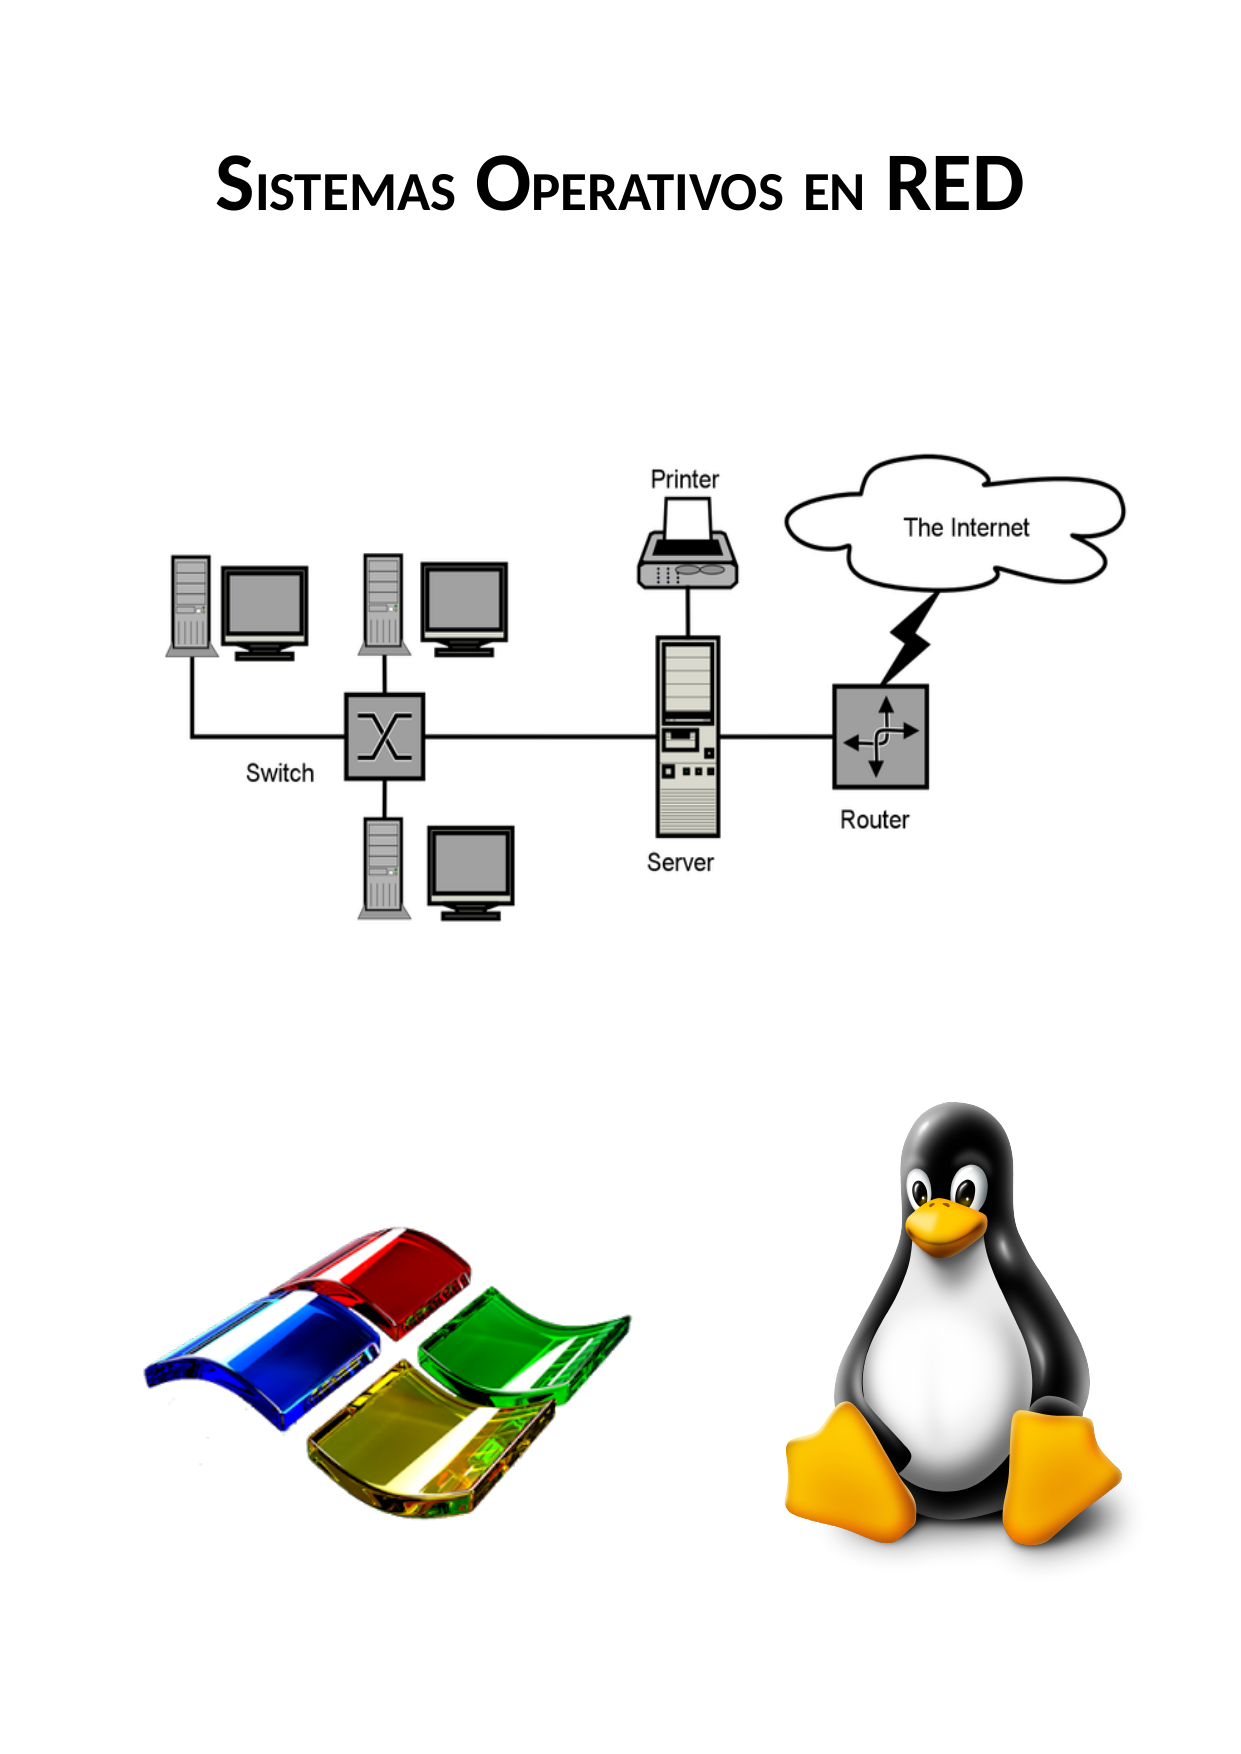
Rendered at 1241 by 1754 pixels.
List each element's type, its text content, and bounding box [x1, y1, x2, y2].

text Sistemas Operativos en RED [118, 130, 1122, 232]
picture [136, 1207, 637, 1583]
picture [129, 452, 1134, 967]
picture [753, 1102, 1153, 1590]
